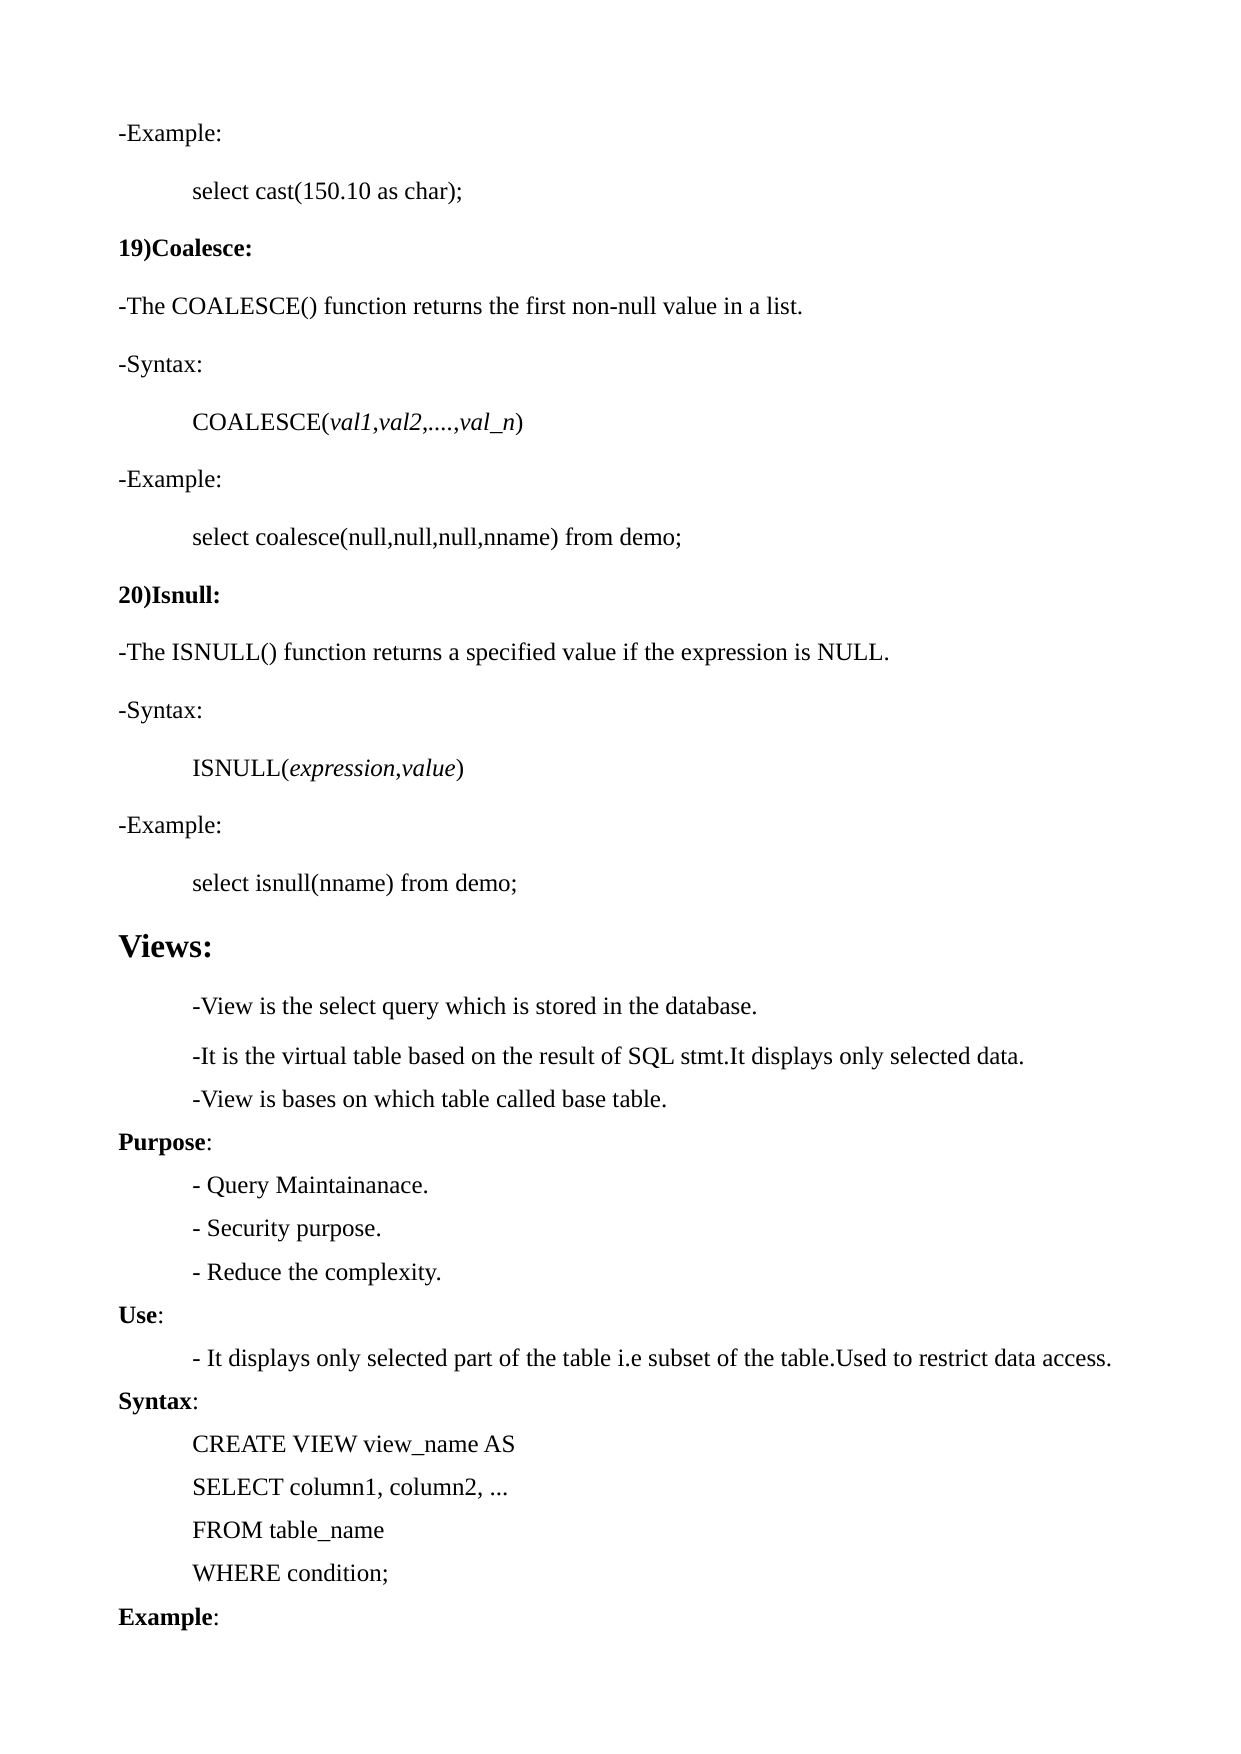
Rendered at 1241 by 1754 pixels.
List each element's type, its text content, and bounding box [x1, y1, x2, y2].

text -The ISNULL() function returns a specified value if the expression is NULL. [118, 637, 1122, 666]
text Syntax: [118, 1386, 1122, 1415]
text -Syntax: [118, 695, 1122, 724]
text Purpose: [118, 1127, 1122, 1156]
text Example: [118, 1602, 1122, 1630]
text -View is the select query which is stored in the database. [118, 983, 1122, 1022]
text -Example: [118, 811, 1122, 839]
text -Example: [118, 464, 1122, 493]
text -It is the virtual table based on the result of SQL stmt.It displays only selected data. [118, 1041, 1122, 1070]
text -The COALESCE() function returns the first non-null value in a list. [118, 291, 1122, 320]
text - Query Maintainanace. [118, 1170, 1122, 1199]
text 19)Coalesce: [118, 233, 1122, 262]
text -Syntax: [118, 349, 1122, 378]
text Use: [118, 1300, 1122, 1328]
text select coalesce(null,null,null,nname) from demo; [118, 522, 1122, 551]
text select isnull(nname) from demo; [118, 868, 1122, 897]
text FROM table_name [118, 1515, 1122, 1544]
text -Example: [118, 118, 1122, 147]
text ISNULL(expression,value) [118, 753, 1122, 782]
text - It displays only selected part of the table i.e subset of the table.Used to restrict data access. [118, 1343, 1122, 1372]
text - Security purpose. [118, 1213, 1122, 1242]
text -View is bases on which table called base table. [118, 1084, 1122, 1113]
text SELECT column1, column2, ... [118, 1472, 1122, 1501]
text 20)Isnull: [118, 580, 1122, 608]
text COALESCE(val1,val2,....,val_n) [118, 407, 1122, 435]
text - Reduce the complexity. [118, 1257, 1122, 1285]
text Views: [118, 926, 1122, 964]
text WHERE condition; [118, 1558, 1122, 1587]
text select cast(150.10 as char); [118, 176, 1122, 204]
text CREATE VIEW view_name AS [118, 1429, 1122, 1458]
